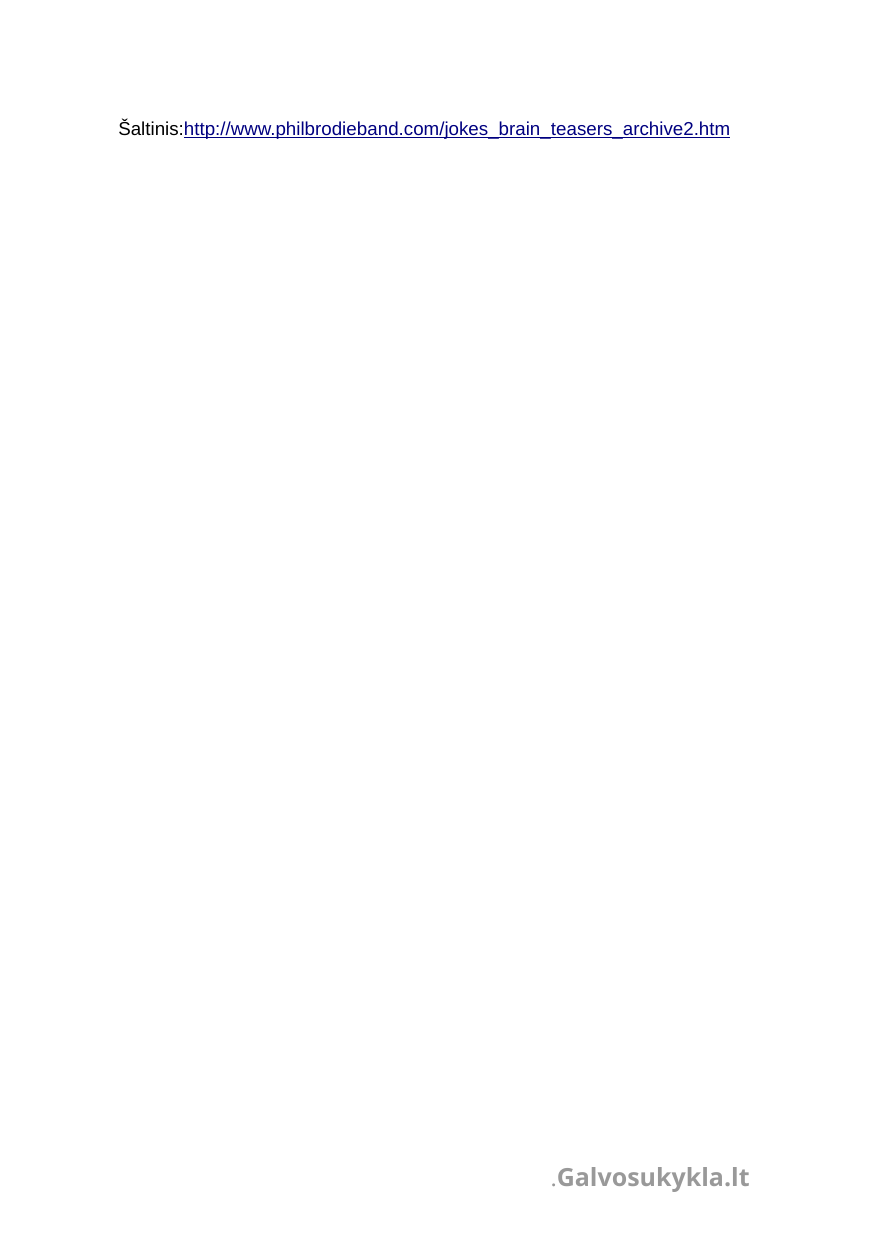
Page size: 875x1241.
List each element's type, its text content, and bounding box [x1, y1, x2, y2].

text Šaltinis:http://www.philbrodieband.com/jokes_brain_teasers_archive2.htm [118, 118, 756, 140]
